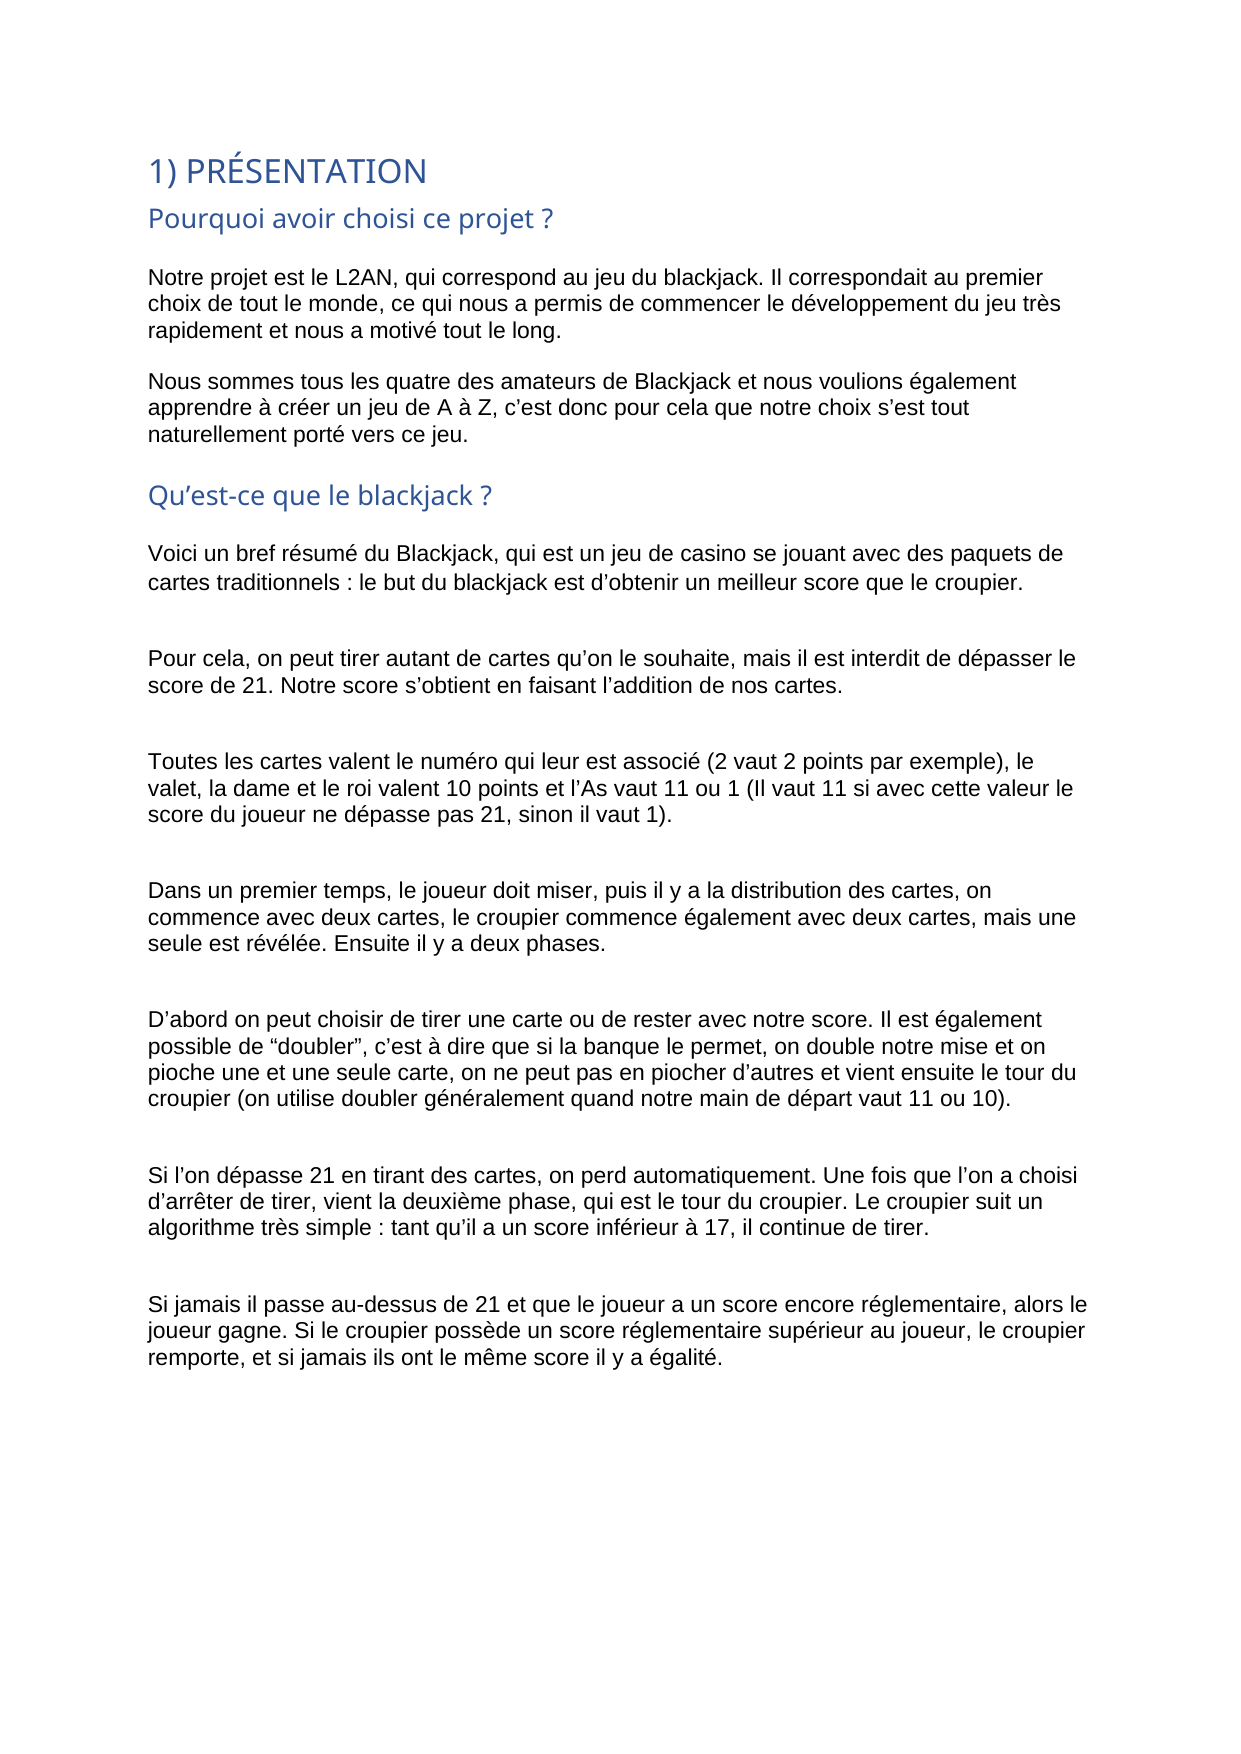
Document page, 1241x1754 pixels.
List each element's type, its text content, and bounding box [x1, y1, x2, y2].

text Pour cela, on peut tirer autant de cartes qu’on le souhaite, mais il est interdit de dépasser le score de 21. Notre score s’obtient en faisant l’addition de nos cartes. [148, 645, 1093, 698]
text Toutes les cartes valent le numéro qui leur est associé (2 vaut 2 points par exemple), le valet, la dame et le roi valent 10 points et l’As vaut 11 ou 1 (Il vaut 11 si avec cette valeur le score du joueur ne dépasse pas 21, sinon il vaut 1). [148, 748, 1093, 827]
text Voici un bref résumé du Blackjack, qui est un jeu de casino se jouant avec des paquets de cartes traditionnels : le but du blackjack est d’obtenir un meilleur score que le croupier. [148, 540, 1093, 595]
text Nous sommes tous les quatre des amateurs de Blackjack et nous voulions également apprendre à créer un jeu de A à Z, c’est donc pour cela que notre choix s’est tout naturellement porté vers ce jeu. [148, 368, 1093, 447]
subtitle Pourquoi avoir choisi ce projet ? [148, 200, 1093, 237]
text Notre projet est le L2AN, qui correspond au jeu du blackjack. Il correspondait au premier choix de tout le monde, ce qui nous a permis de commencer le développement du jeu très rapidement et nous a motivé tout le long. [148, 264, 1093, 343]
text Si jamais il passe au-dessus de 21 et que le joueur a un score encore réglementaire, alors le joueur gagne. Si le croupier possède un score réglementaire supérieur au joueur, le croupier remporte, et si jamais ils ont le même score il y a égalité. [148, 1291, 1093, 1370]
text Dans un premier temps, le joueur doit miser, puis il y a la distribution des cartes, on commence avec deux cartes, le croupier commence également avec deux cartes, mais une seule est révélée. Ensuite il y a deux phases. [148, 877, 1093, 956]
subtitle Qu’est-ce que le blackjack ? [148, 476, 1093, 513]
text Si l’on dépasse 21 en tirant des cartes, on perd automatiquement. Une fois que l’on a choisi d’arrêter de tirer, vient la deuxième phase, qui est le tour du croupier. Le croupier suit un algorithme très simple : tant qu’il a un score inférieur à 17, il continue de tirer. [148, 1162, 1093, 1241]
text D’abord on peut choisir de tirer une carte ou de rester avec notre score. Il est également possible de “doubler”, c’est à dire que si la banque le permet, on double notre mise et on pioche une et une seule carte, on ne peut pas en piocher d’autres et vient ensuite le tour du croupier (on utilise doubler généralement quand notre main de départ vaut 11 ou 10). [148, 1006, 1093, 1112]
subtitle 1) PRÉSENTATION [148, 148, 1093, 193]
